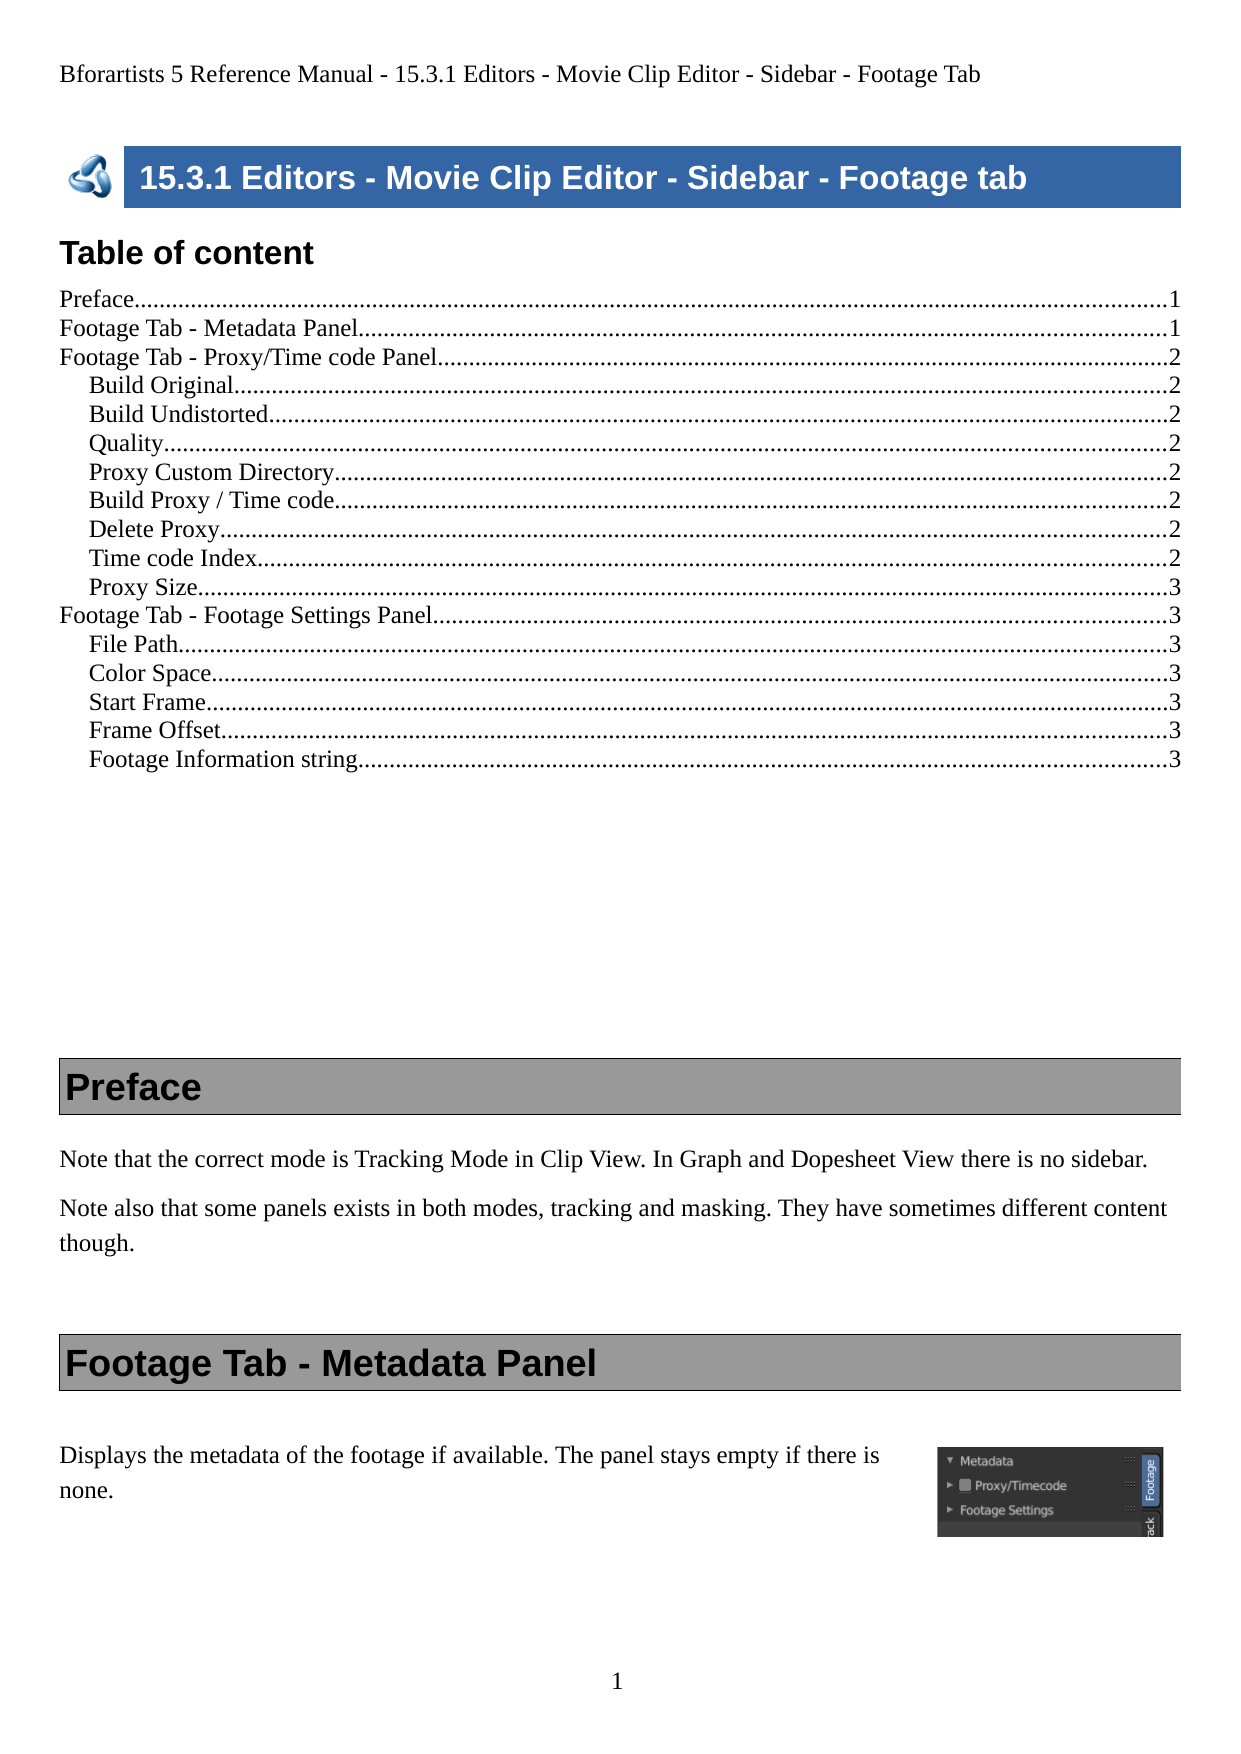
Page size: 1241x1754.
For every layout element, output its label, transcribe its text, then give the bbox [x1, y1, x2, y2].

text Note that the correct mode is Tracking Mode in Clip View. In Graph and Dopesheet View there is no sidebar. [59, 1144, 1181, 1173]
text Proxy Custom Directory 2 [88, 457, 1181, 485]
text Frame Offset 3 [88, 715, 1181, 744]
text File Path 3 [88, 629, 1181, 658]
text Build Original 2 [88, 370, 1181, 399]
text Preface 1 [59, 284, 1181, 313]
text Footage Tab - Metadata Panel 1 [59, 313, 1181, 342]
text Footage Tab - Proxy/Time code Panel 2 [59, 342, 1181, 370]
text Proxy Size 3 [88, 572, 1181, 600]
text Start Frame 3 [88, 687, 1181, 715]
text Build Proxy / Time code 2 [88, 485, 1181, 514]
text Quality 2 [88, 428, 1181, 457]
table_header 15.3.1 Editors - Movie Clip Editor - Sidebar - Footage tab [124, 146, 1181, 208]
picture [937, 1447, 1164, 1537]
table_header Footage Tab - Metadata Panel [60, 1335, 1181, 1390]
text Footage Tab - Footage Settings Panel 3 [59, 600, 1181, 629]
text Displays the metadata of the footage if available. The panel stays empty if there is none. [59, 1441, 1181, 1504]
text Build Undistorted 2 [88, 399, 1181, 428]
text Footage Information string 3 [88, 744, 1181, 773]
subtitle Table of content [59, 233, 1181, 272]
text Color Space 3 [88, 658, 1181, 687]
table_header Preface [60, 1059, 1181, 1114]
table_header [59, 146, 124, 208]
text Time code Index 2 [88, 543, 1181, 572]
text Note also that some panels exists in both modes, tracking and masking. They have sometimes different content though. [59, 1193, 1181, 1256]
picture [65, 152, 114, 201]
text Delete Proxy 2 [88, 514, 1181, 543]
